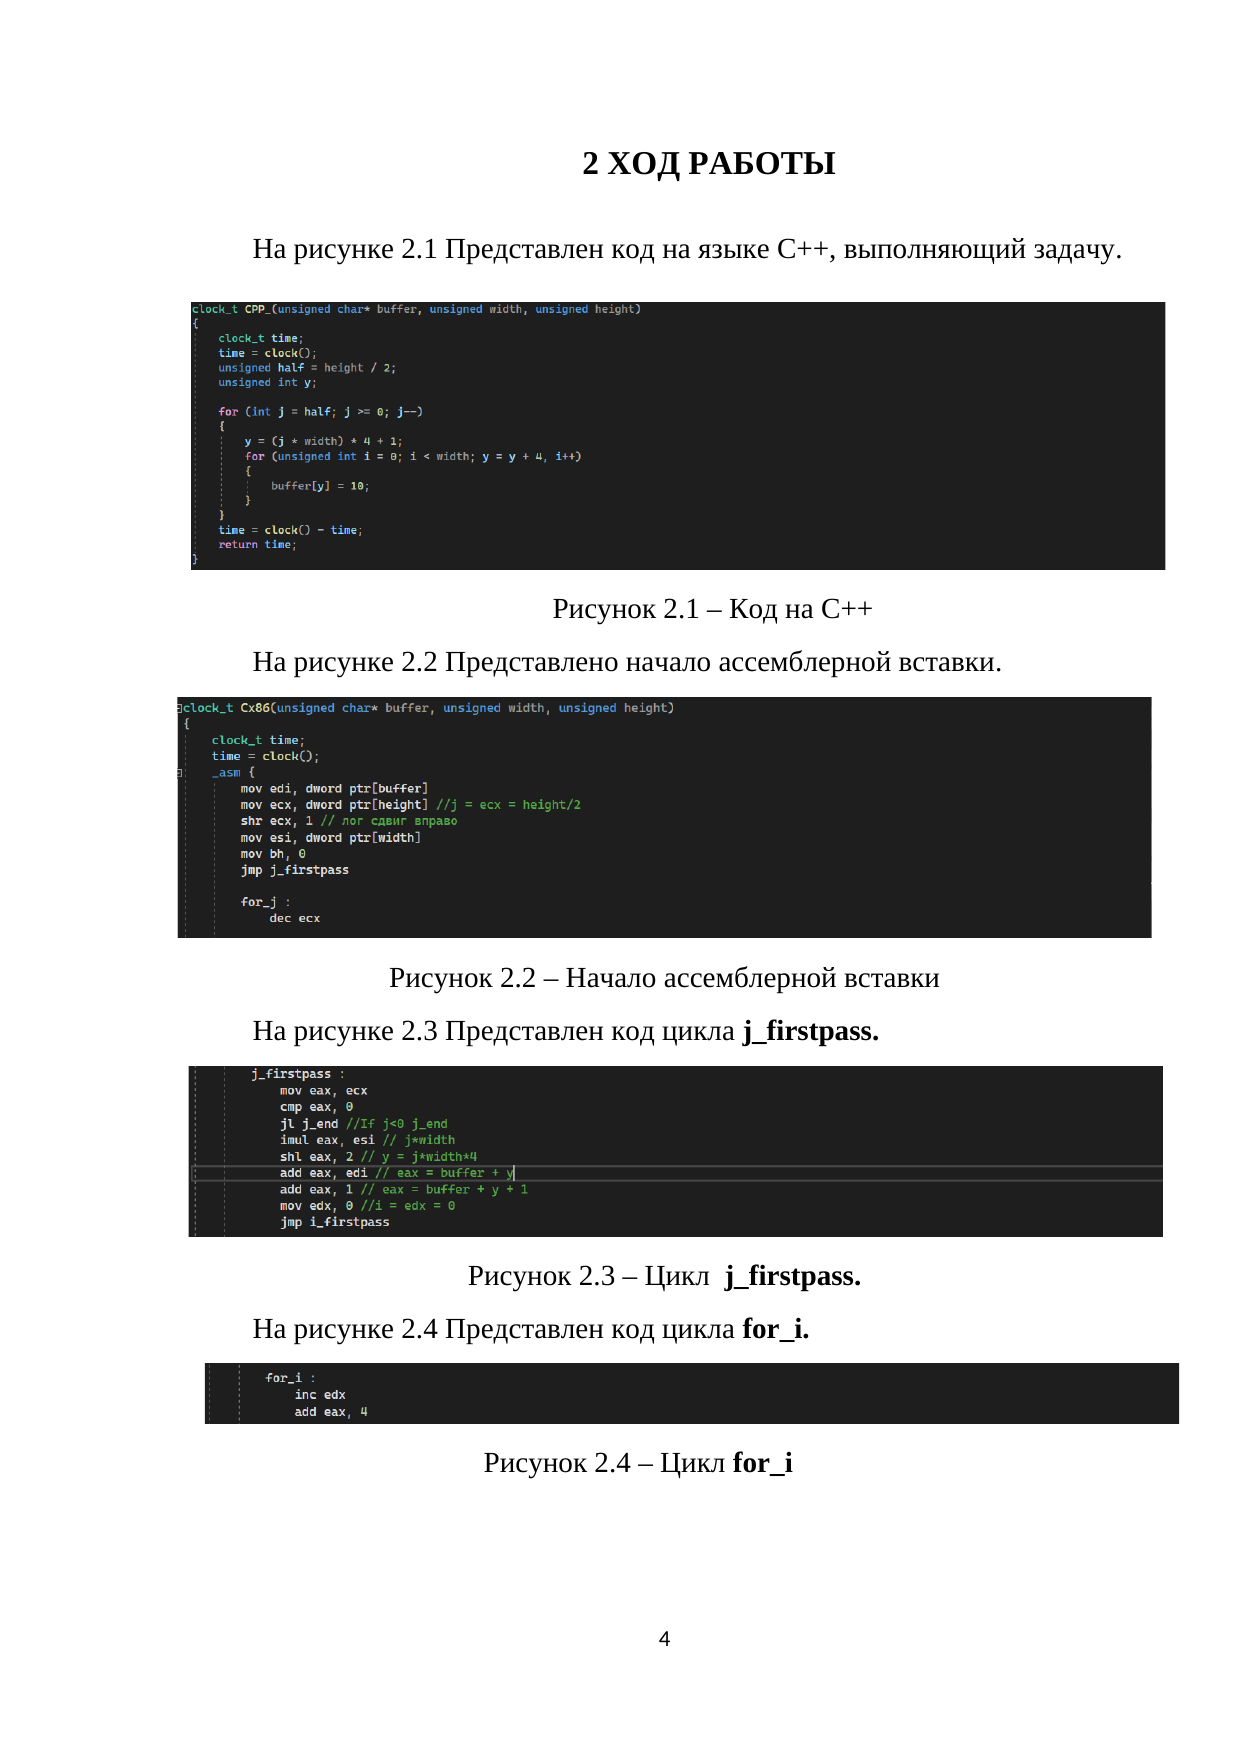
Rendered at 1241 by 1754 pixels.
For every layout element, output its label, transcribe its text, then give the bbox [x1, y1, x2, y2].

subtitle 2 ХОД РАБОТЫ [177, 143, 1152, 181]
text Рисунок 2.2 – Начало ассемблерной вставки [177, 938, 1152, 993]
picture [191, 302, 1166, 570]
text На рисунке 2.3 Представлен код цикла j_firstpass. [177, 1013, 1152, 1046]
text На рисунке 2.2 Представлено начало ассемблерной вставки. [177, 644, 1152, 678]
text На рисунке 2.1 Представлен код на языке С++, выполняющий задачу. [177, 231, 1152, 265]
picture [188, 1066, 1163, 1237]
text Рисунок 2.1 – Код на С++ [177, 284, 1152, 625]
text На рисунке 2.4 Представлен код цикла for_i. [177, 1311, 1152, 1344]
text Рисунок 2.4 – Цикл for_i [177, 1364, 1152, 1479]
picture [177, 697, 1152, 938]
text Рисунок 2.3 – Цикл j_firstpass. [177, 1065, 1152, 1292]
picture [204, 1363, 1180, 1424]
